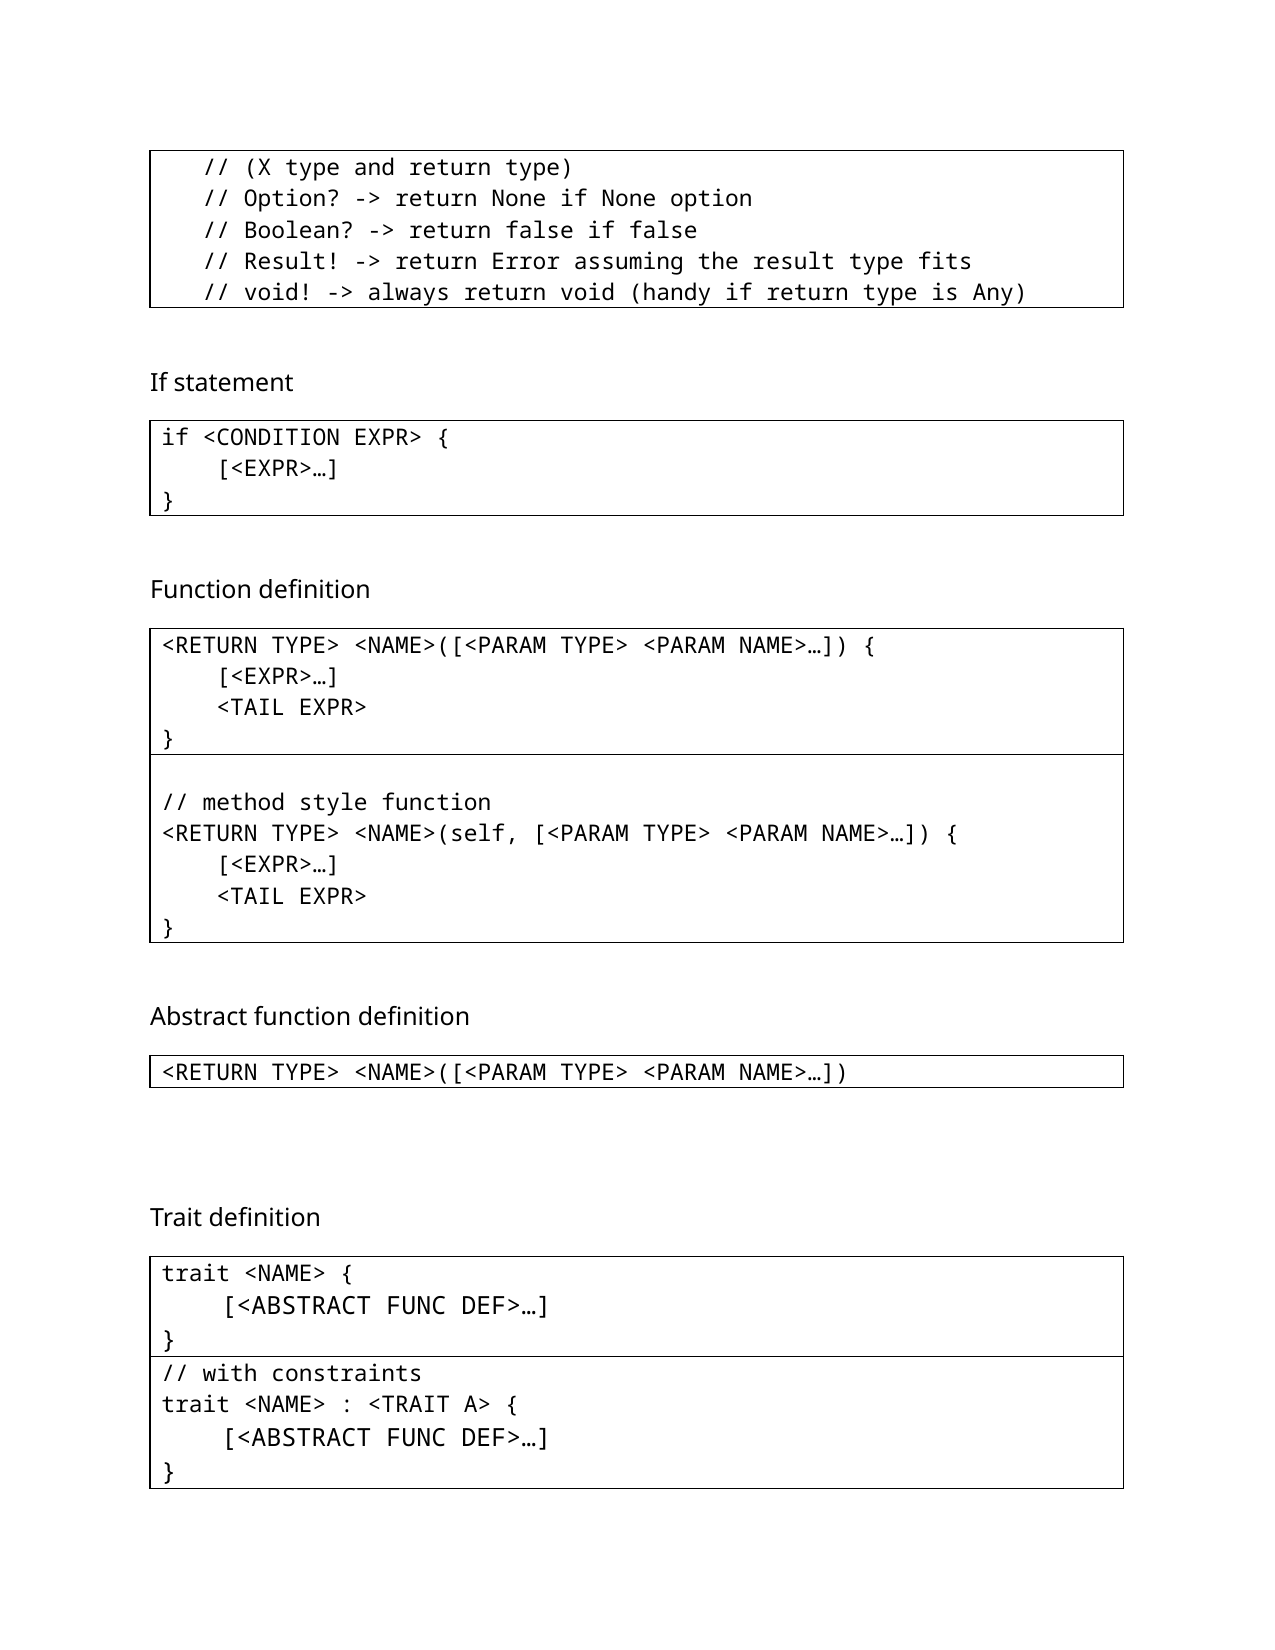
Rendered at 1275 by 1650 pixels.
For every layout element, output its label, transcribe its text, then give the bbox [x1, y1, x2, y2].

text If statement [150, 364, 1125, 398]
table_cell // (X type and return type) // Option? -> return None if None option // Boolean? -> return false if false // Result! -> return Error assuming the result type fits // void! -> always return void (handy if return type is Any) [151, 151, 1123, 307]
table_header if <CONDITION EXPR> { [<EXPR>…] } [151, 421, 1123, 515]
table_cell // with constraints trait <NAME> : <TRAIT A> { [<ABSTRACT FUNC DEF>…] } [151, 1357, 1123, 1488]
table_cell // method style function <RETURN TYPE> <NAME>(self, [<PARAM TYPE> <PARAM NAME>…]) { [<EXPR>…] <TAIL EXPR> } [151, 755, 1123, 942]
text Trait definition [150, 1200, 1125, 1234]
table_header trait <NAME> { [<ABSTRACT FUNC DEF>…] } [151, 1257, 1123, 1356]
table_header <RETURN TYPE> <NAME>([<PARAM TYPE> <PARAM NAME>…]) [151, 1056, 1123, 1087]
text Abstract function definition [150, 999, 1125, 1033]
table_header <RETURN TYPE> <NAME>([<PARAM TYPE> <PARAM NAME>…]) { [<EXPR>…] <TAIL EXPR> } [151, 629, 1123, 753]
text Function definition [150, 572, 1125, 606]
